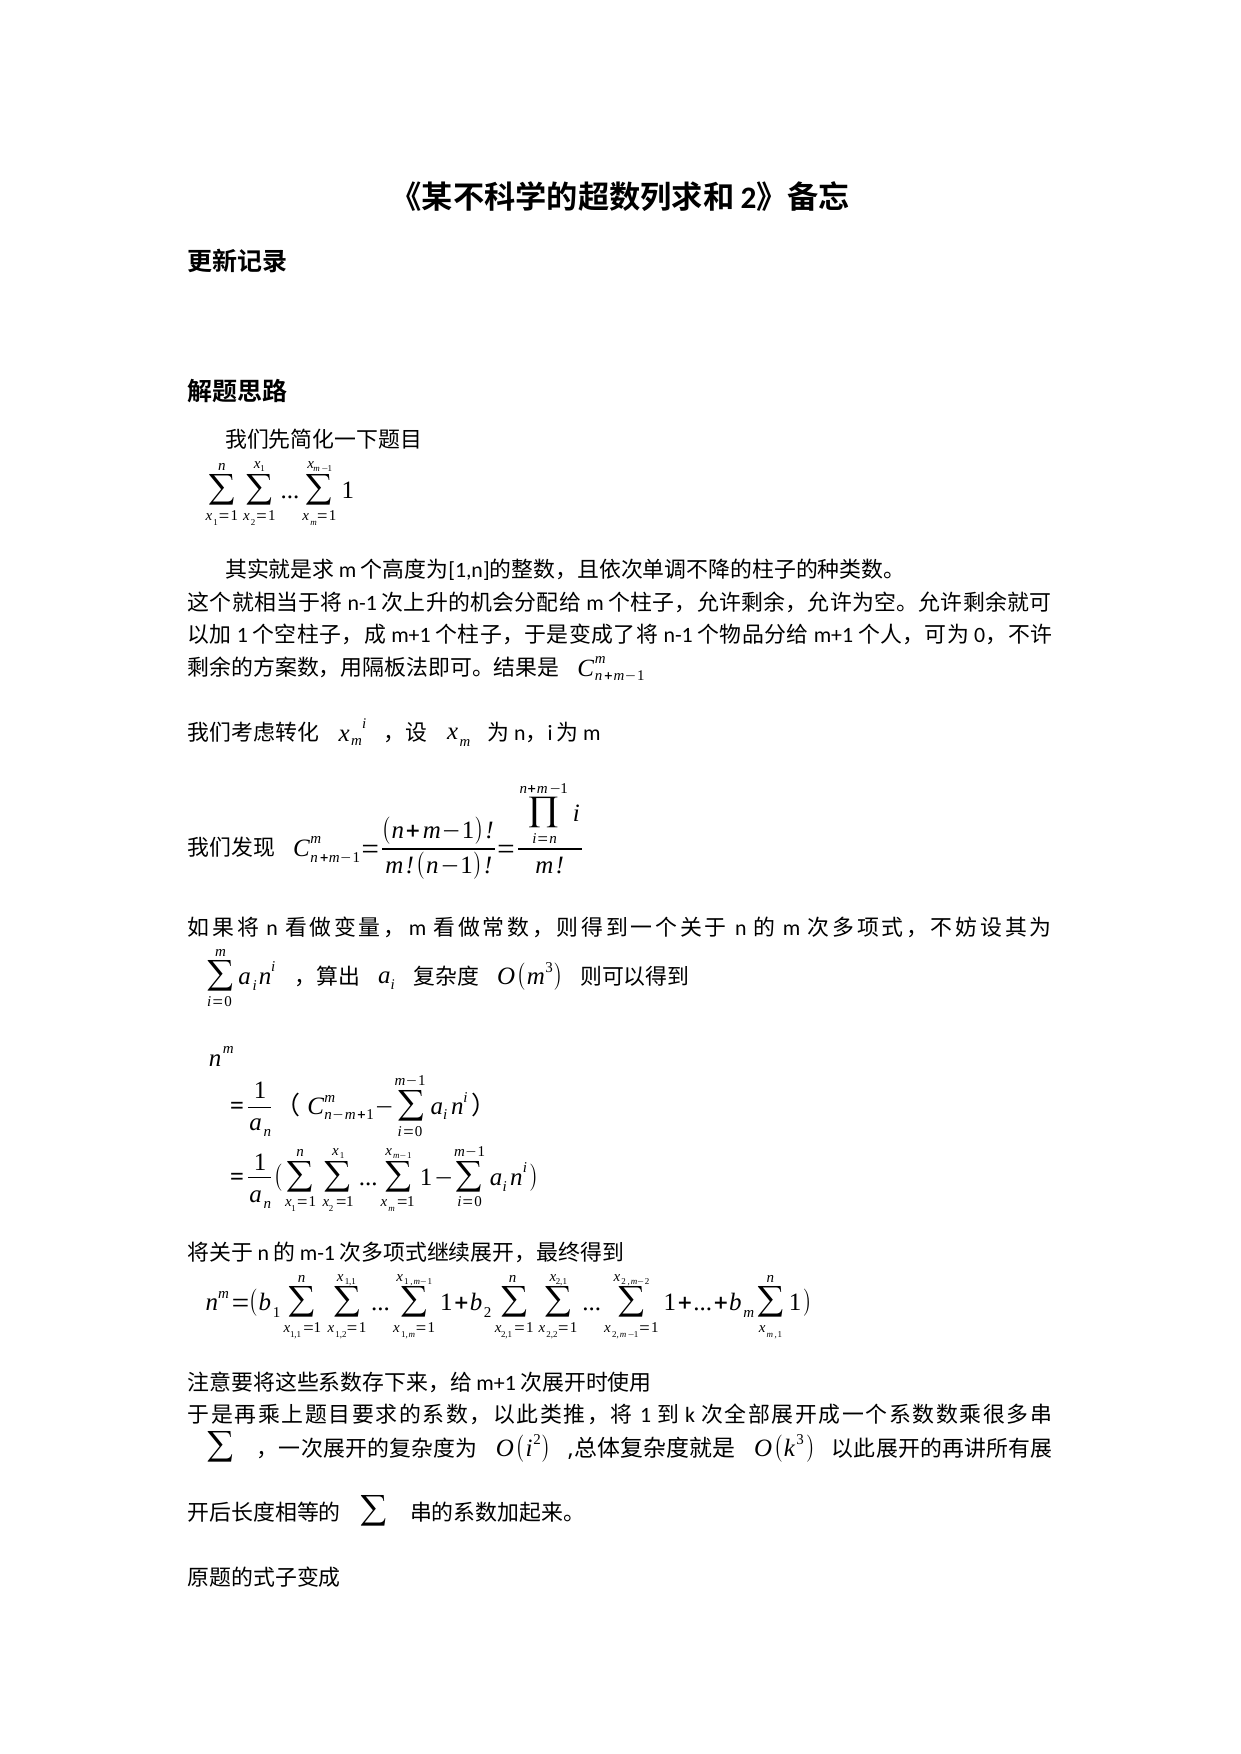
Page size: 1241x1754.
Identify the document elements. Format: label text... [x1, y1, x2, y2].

text 这个就相当于将n-1次上升的机会分配给m个柱子，允许剩余，允许为空。允许剩余就可以加1个空柱子，成m+1个柱子，于是变成了将n-1个物品分给m+1个人，可为0，不许剩余的方案数，用隔板法即可。结果是 [187, 584, 1053, 714]
text 其实就是求m个高度为[1,n]的整数，且依次单调不降的柱子的种类数。 [187, 552, 1053, 584]
text 将关于n的m-1次多项式继续展开，最终得到 [187, 1234, 1053, 1267]
text 我们先简化一下题目 [187, 422, 1053, 454]
text 我们考虑转化，设为n，i为m [187, 714, 1053, 779]
text 解题思路 [187, 357, 1053, 422]
text 原题的式子变成 [187, 1559, 1053, 1592]
text 于是再乘上题目要求的系数，以此类推，将1到k次全部展开成一个系数数乘很多串，一次展开的复杂度为,总体复杂度就是以此展开的再讲所有展开后长度相等的串的系数加起来。 [187, 1397, 1053, 1559]
text 注意要将这些系数存下来，给m+1次展开时使用 [187, 1364, 1053, 1397]
text 《某不科学的超数列求和2》备忘 [187, 162, 1053, 227]
text 更新记录 [187, 227, 1053, 292]
text 我们发现 [187, 779, 1053, 909]
text 如果将n看做变量，m看做常数，则得到一个关于n的m次多项式，不妨设其为，算出复杂度则可以得到 [187, 909, 1053, 1039]
